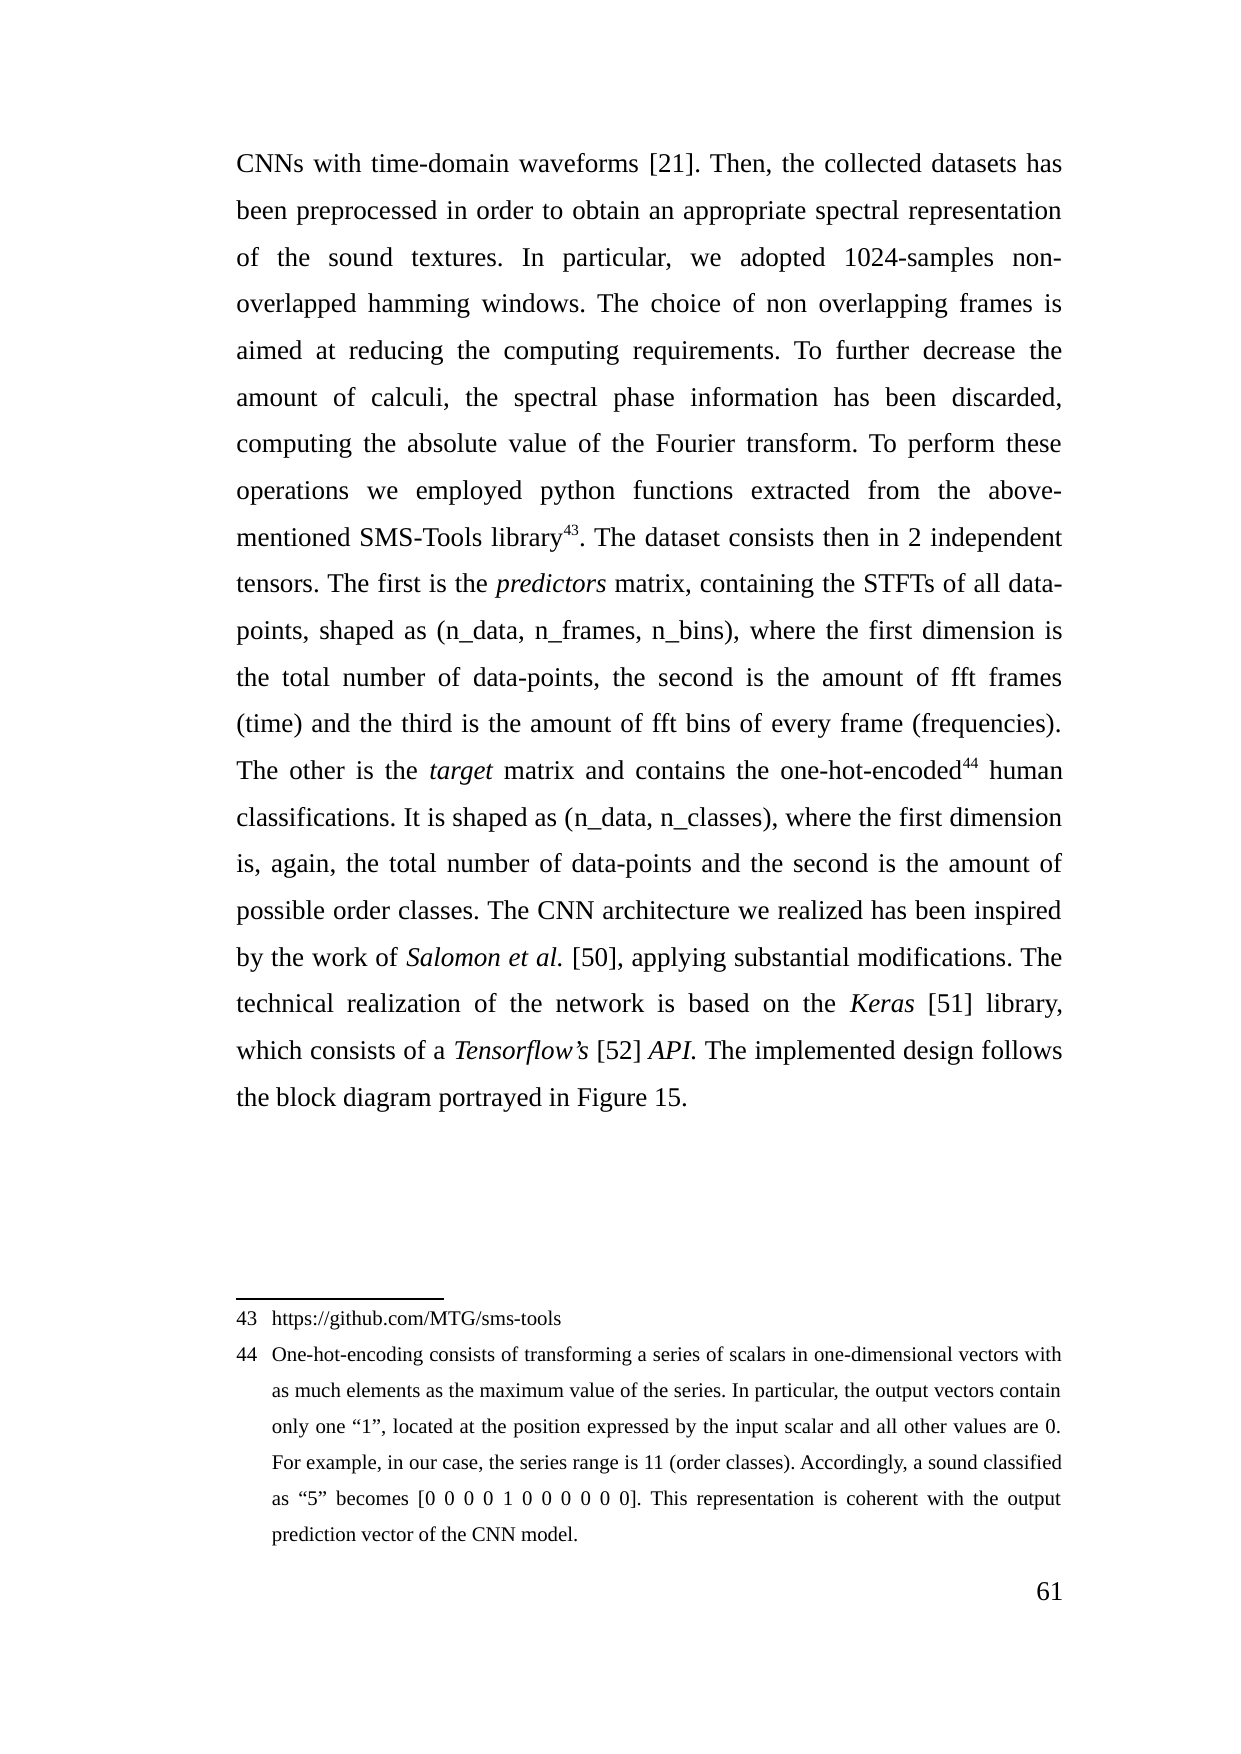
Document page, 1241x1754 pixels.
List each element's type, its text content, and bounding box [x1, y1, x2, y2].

text CNNs with time-domain waveforms [21]. Then, the collected datasets has been preprocessed in order to obtain an appropriate spectral representation of the sound textures. In particular, we adopted 1024-samples non-overlapped hamming windows. The choice of non overlapping frames is aimed at reducing the computing requirements. To further decrease the amount of calculi, the spectral phase information has been discarded, computing the absolute value of the Fourier transform. To perform these operations we employed python functions extracted from the above-mentioned SMS-Tools library. The dataset consists then in 2 independent tensors. The first is the predictors matrix, containing the STFTs of all data-points, shaped as (n_data, n_frames, n_bins), where the first dimension is the total number of data-points, the second is the amount of fft frames (time) and the third is the amount of fft bins of every frame (frequencies). The other is the target matrix and contains the one-hot-encoded human classifications. It is shaped as (n_data, n_classes), where the first dimension is, again, the total number of data-points and the second is the amount of possible order classes. The CNN architecture we realized has been inspired by the work of Salomon et al. [50], applying substantial modifications. The technical realization of the network is based on the Keras [51] library, which consists of a Tensorflow’s [52] API. The implemented design follows the block diagram portrayed in Figure 15. [236, 148, 1063, 1112]
text https://github.com/MTG/sms-tools [236, 1305, 1063, 1329]
text One-hot-encoding consists of transforming a series of scalars in one-dimensional vectors with as much elements as the maximum value of the series. In particular, the output vectors contain only one “1”, located at the position expressed by the input scalar and all other values are 0. For example, in our case, the series range is 11 (order classes). Accordingly, a sound classified as “5” becomes [0 0 0 0 1 0 0 0 0 0 0]. This representation is coherent with the output prediction vector of the CNN model. [236, 1341, 1063, 1546]
